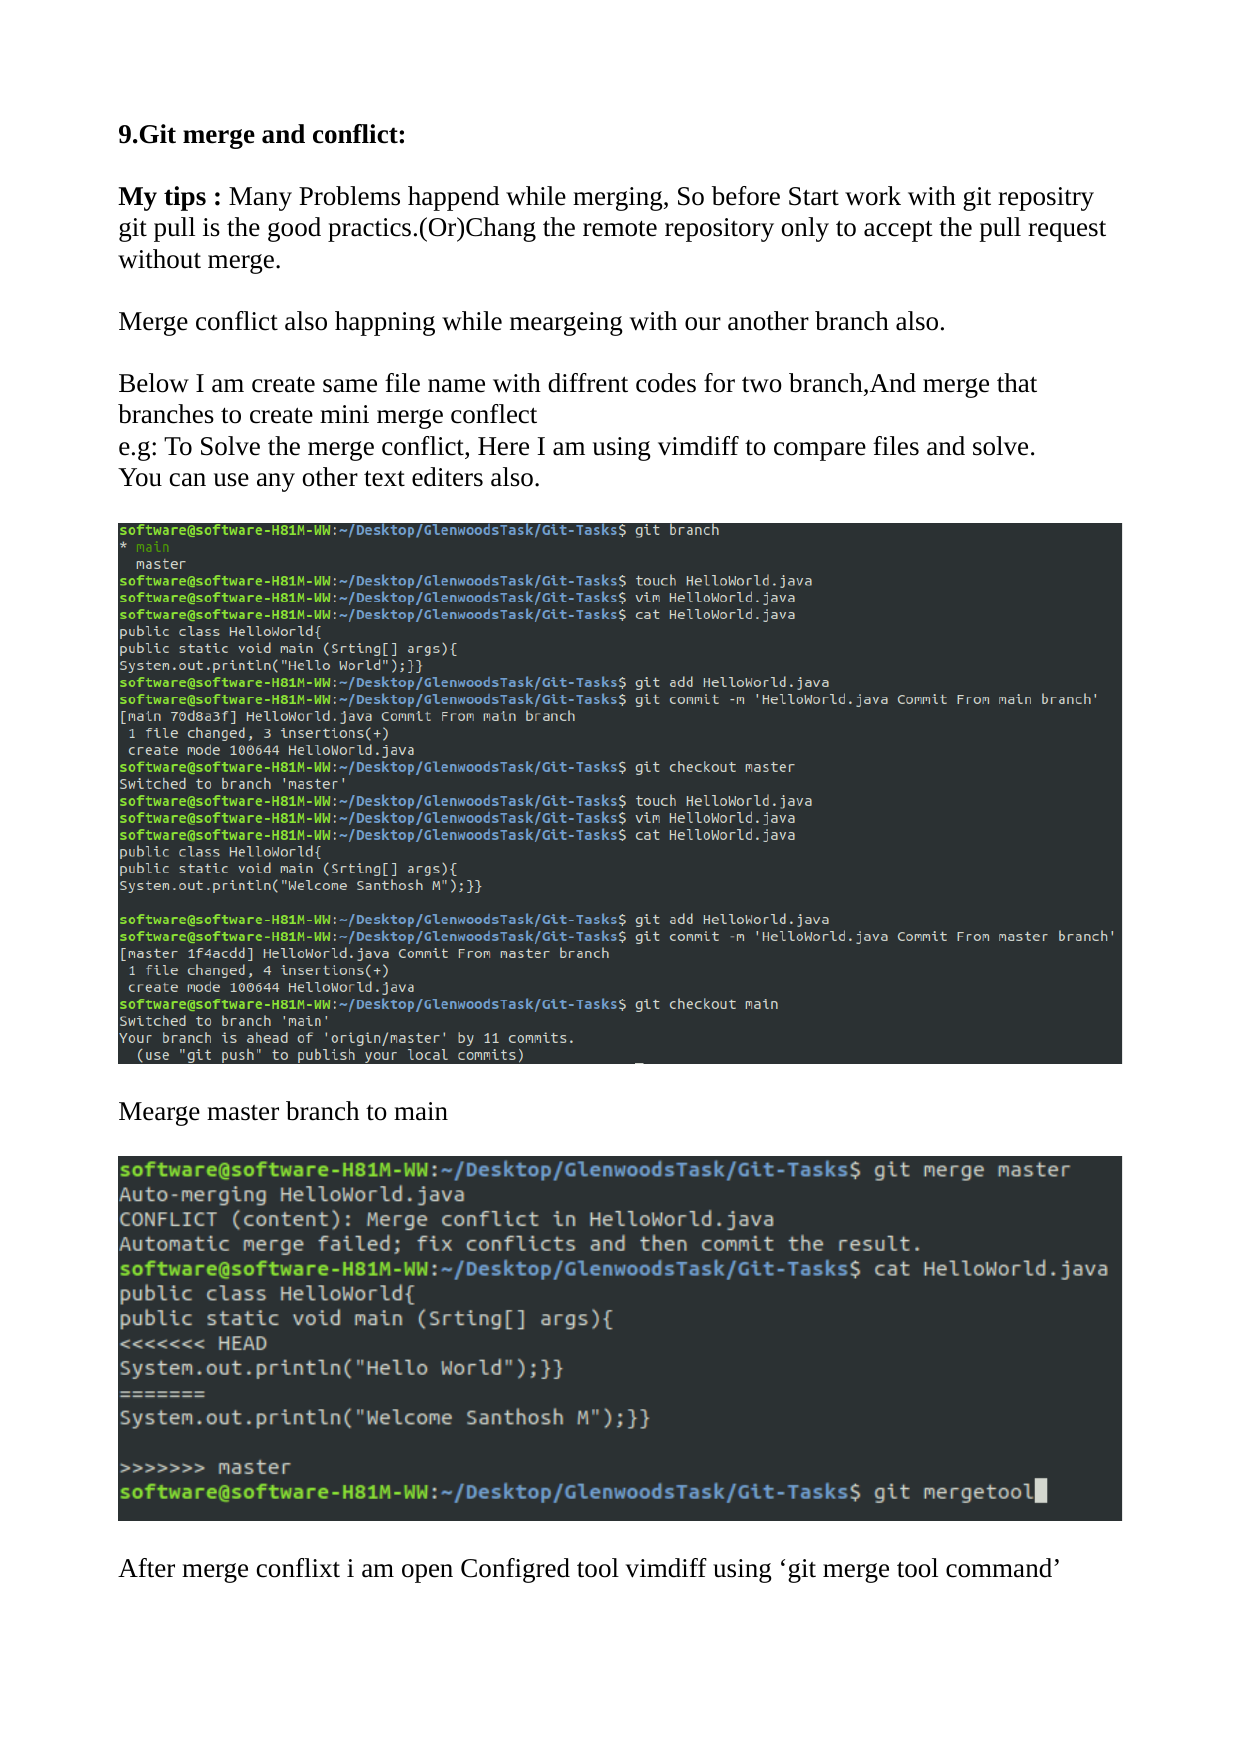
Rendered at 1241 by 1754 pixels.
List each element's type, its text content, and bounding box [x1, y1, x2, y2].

text e.g: To Solve the merge conflict, Here I am using vimdiff to compare files and solve. [118, 429, 1122, 461]
picture [118, 523, 1123, 1064]
text My tips : Many Problems happend while merging, So before Start work with git repositry git pull is the good practics.(Or)Chang the remote repository only to accept the pull request without merge. [118, 180, 1122, 274]
text You can use any other text editers also. [118, 461, 1122, 492]
text Below I am create same file name with diffrent codes for two branch,And merge that branches to create mini merge conflect [118, 367, 1122, 429]
text Merge conflict also happning while meargeing with our another branch also. [118, 305, 1122, 336]
picture [118, 1156, 1123, 1521]
text Mearge master branch to main [118, 1094, 1122, 1126]
text 9.Git merge and conflict: [118, 118, 1122, 149]
text After merge conflixt i am open Configred tool vimdiff using ‘git merge tool command’ [118, 1552, 1122, 1583]
